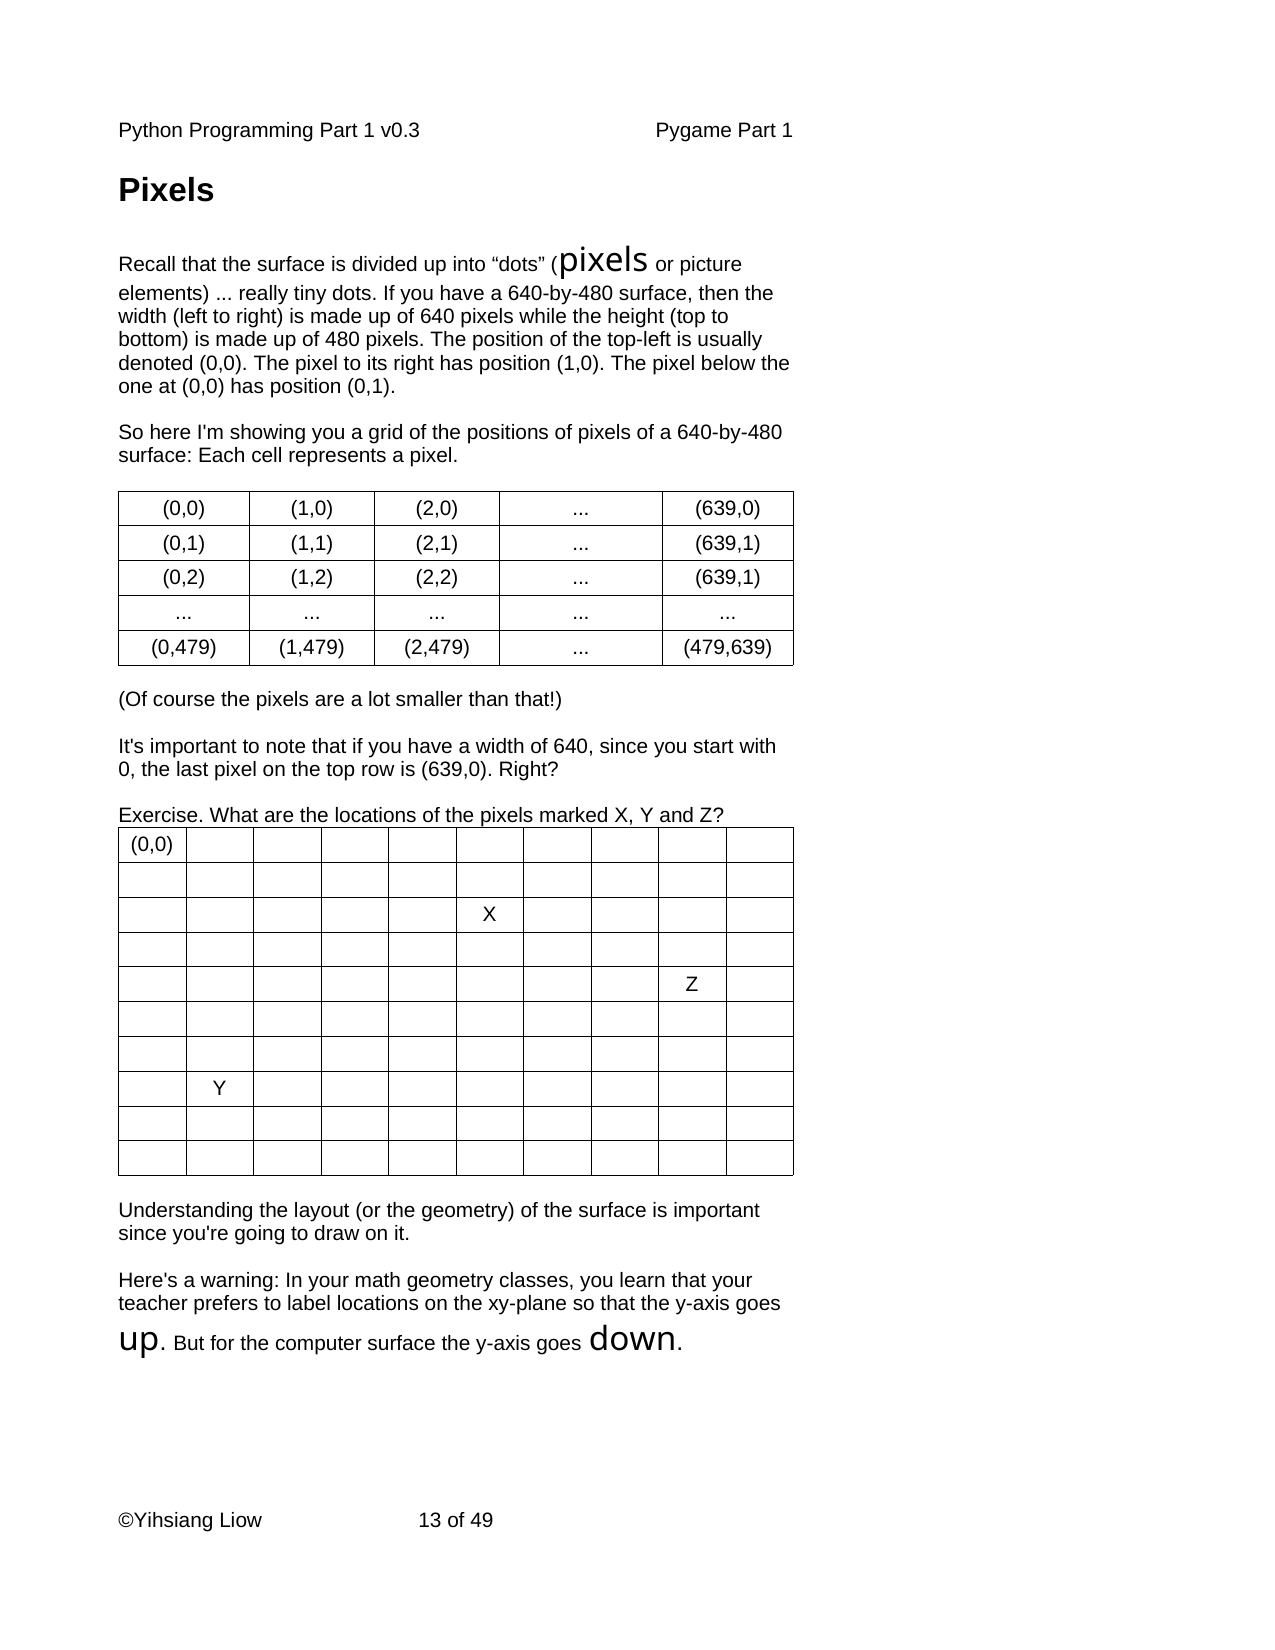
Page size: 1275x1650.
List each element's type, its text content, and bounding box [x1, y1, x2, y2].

table_cell [119, 1002, 186, 1036]
table_cell [524, 898, 591, 932]
table_cell X [457, 898, 523, 932]
table_cell [659, 1002, 726, 1036]
table_cell [322, 1107, 388, 1140]
table_cell [457, 1141, 523, 1175]
table_cell [389, 967, 456, 1001]
table_cell [524, 933, 591, 966]
table_cell [389, 1072, 456, 1106]
table_cell [322, 898, 388, 932]
table_cell [592, 863, 658, 897]
table_cell [659, 1141, 726, 1175]
table_cell [457, 1037, 523, 1071]
table_cell [389, 1141, 456, 1175]
table_cell [524, 863, 591, 897]
table_cell [389, 1002, 456, 1036]
table_cell (639,1) [663, 526, 793, 560]
table_cell ... [500, 561, 662, 595]
table_cell [457, 1002, 523, 1036]
table_cell [592, 933, 658, 966]
table_header [322, 828, 388, 862]
table_cell [592, 967, 658, 1001]
table_cell [322, 933, 388, 966]
table_cell [659, 933, 726, 966]
text (Of course the pixels are a lot smaller than that!) [118, 688, 793, 711]
table_header (1,0) [250, 492, 374, 525]
table_cell [187, 967, 253, 1001]
table_header [187, 828, 253, 862]
table_cell ... [500, 596, 662, 630]
table_cell [254, 1107, 321, 1140]
text Pixels [118, 171, 793, 208]
table_cell [659, 863, 726, 897]
table_cell ... [250, 596, 374, 630]
table_cell [592, 1141, 658, 1175]
table_cell [727, 1107, 793, 1140]
table_cell [119, 1141, 186, 1175]
table_cell [389, 933, 456, 966]
table_cell [659, 1037, 726, 1071]
table_cell ... [500, 631, 662, 664]
text Here's a warning: In your math geometry classes, you learn that your teacher prefers to label locations on the xy-plane so that the y-axis goes up. But for the computer surface the y-axis goes down. [118, 1268, 793, 1360]
table_cell [524, 1037, 591, 1071]
table_cell (0,1) [119, 526, 249, 560]
table_cell [727, 1002, 793, 1036]
table_cell [592, 1037, 658, 1071]
table_cell Y [187, 1072, 253, 1106]
table_cell [254, 1037, 321, 1071]
table_cell ... [663, 596, 793, 630]
table_cell [254, 967, 321, 1001]
table_cell [187, 933, 253, 966]
table_cell [119, 1107, 186, 1140]
table_cell [322, 1002, 388, 1036]
table_cell ... [500, 526, 662, 560]
table_cell [322, 1141, 388, 1175]
table_header (639,0) [663, 492, 793, 525]
text Recall that the surface is divided up into “dots” (pixels or picture elements) ... really tiny dots. If you have a 640-by-480 surface, then the width (left to right) is made up of 640 pixels while the height (top to bottom) is made up of 480 pixels. The position of the top-left is usually denoted (0,0). The pixel to its right has position (1,0). The pixel below the one at (0,0) has position (0,1). [118, 236, 793, 398]
table_cell (2,479) [375, 631, 499, 664]
table_header [727, 828, 793, 862]
table_cell [322, 1072, 388, 1106]
text Understanding the layout (or the geometry) of the surface is important since you're going to draw on it. [118, 1198, 793, 1245]
table_cell [727, 898, 793, 932]
table_cell [119, 967, 186, 1001]
table_header (2,0) [375, 492, 499, 525]
table_header [524, 828, 591, 862]
table_cell [254, 933, 321, 966]
table_cell [592, 898, 658, 932]
table_cell [659, 1072, 726, 1106]
table_cell [119, 1072, 186, 1106]
table_cell [727, 1072, 793, 1106]
table_cell [187, 898, 253, 932]
table_cell [187, 1002, 253, 1036]
table_cell [592, 1072, 658, 1106]
table_cell [727, 933, 793, 966]
table_cell [457, 933, 523, 966]
table_header (0,0) [119, 828, 186, 862]
table_cell [119, 933, 186, 966]
table_cell [727, 967, 793, 1001]
table_cell [524, 1072, 591, 1106]
table_cell ... [375, 596, 499, 630]
table_cell (1,479) [250, 631, 374, 664]
table_cell Z [659, 967, 726, 1001]
table_cell [524, 1141, 591, 1175]
table_cell [727, 863, 793, 897]
table_cell [389, 898, 456, 932]
table_cell [254, 1002, 321, 1036]
table_header ... [500, 492, 662, 525]
table_cell [389, 863, 456, 897]
table_cell [119, 1037, 186, 1071]
table_header (0,0) [119, 492, 249, 525]
text Exercise. What are the locations of the pixels marked X, Y and Z? [118, 804, 793, 827]
table_header [457, 828, 523, 862]
table_cell [592, 1002, 658, 1036]
table_cell (2,1) [375, 526, 499, 560]
table_header [592, 828, 658, 862]
table_cell [389, 1037, 456, 1071]
table_cell [659, 1107, 726, 1140]
table_cell [389, 1107, 456, 1140]
text So here I'm showing you a grid of the positions of pixels of a 640-by-480 surface: Each cell represents a pixel. [118, 421, 793, 467]
table_cell [592, 1107, 658, 1140]
table_cell [187, 863, 253, 897]
table_cell (1,1) [250, 526, 374, 560]
table_cell [254, 1141, 321, 1175]
table_cell [727, 1141, 793, 1175]
table_cell [524, 967, 591, 1001]
table_header [254, 828, 321, 862]
table_cell ... [119, 596, 249, 630]
table_cell [524, 1002, 591, 1036]
table_cell [457, 1072, 523, 1106]
table_cell [187, 1037, 253, 1071]
table_cell [727, 1037, 793, 1071]
table_cell [187, 1107, 253, 1140]
table_header [659, 828, 726, 862]
table_cell [322, 863, 388, 897]
table_cell [119, 898, 186, 932]
table_cell [119, 863, 186, 897]
table_cell [524, 1107, 591, 1140]
table_cell [322, 1037, 388, 1071]
table_cell (0,479) [119, 631, 249, 664]
table_cell (2,2) [375, 561, 499, 595]
table_cell [254, 1072, 321, 1106]
table_cell (0,2) [119, 561, 249, 595]
table_cell [457, 967, 523, 1001]
table_cell [322, 967, 388, 1001]
table_cell [254, 898, 321, 932]
table_cell [457, 1107, 523, 1140]
text It's important to note that if you have a width of 640, since you start with 0, the last pixel on the top row is (639,0). Right? [118, 734, 793, 781]
table_cell [187, 1141, 253, 1175]
table_cell (1,2) [250, 561, 374, 595]
table_cell (479,639) [663, 631, 793, 664]
table_header [389, 828, 456, 862]
table_cell (639,1) [663, 561, 793, 595]
table_cell [457, 863, 523, 897]
table_cell [659, 898, 726, 932]
table_cell [254, 863, 321, 897]
